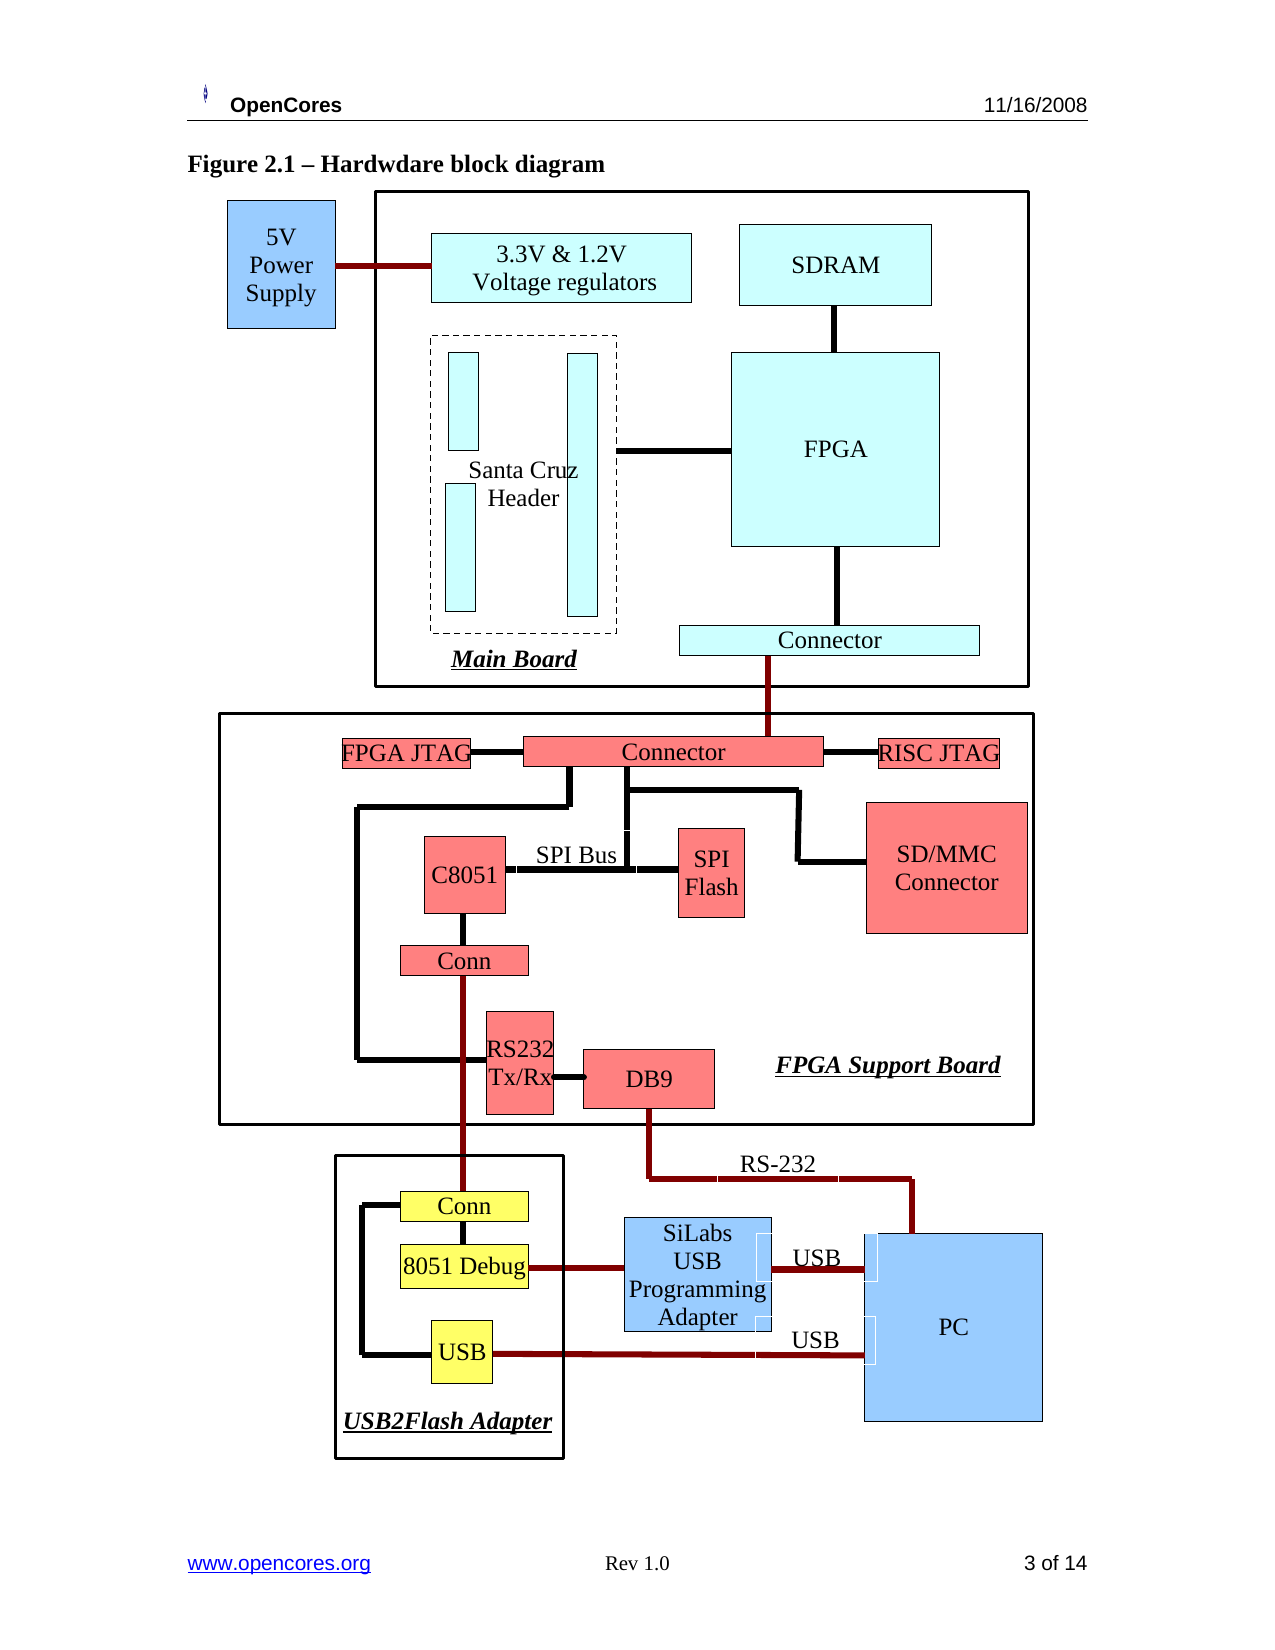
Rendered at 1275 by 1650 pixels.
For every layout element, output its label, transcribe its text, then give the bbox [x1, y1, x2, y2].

text Figure 2.1 – Hardwdare block diagram [187, 150, 1088, 178]
